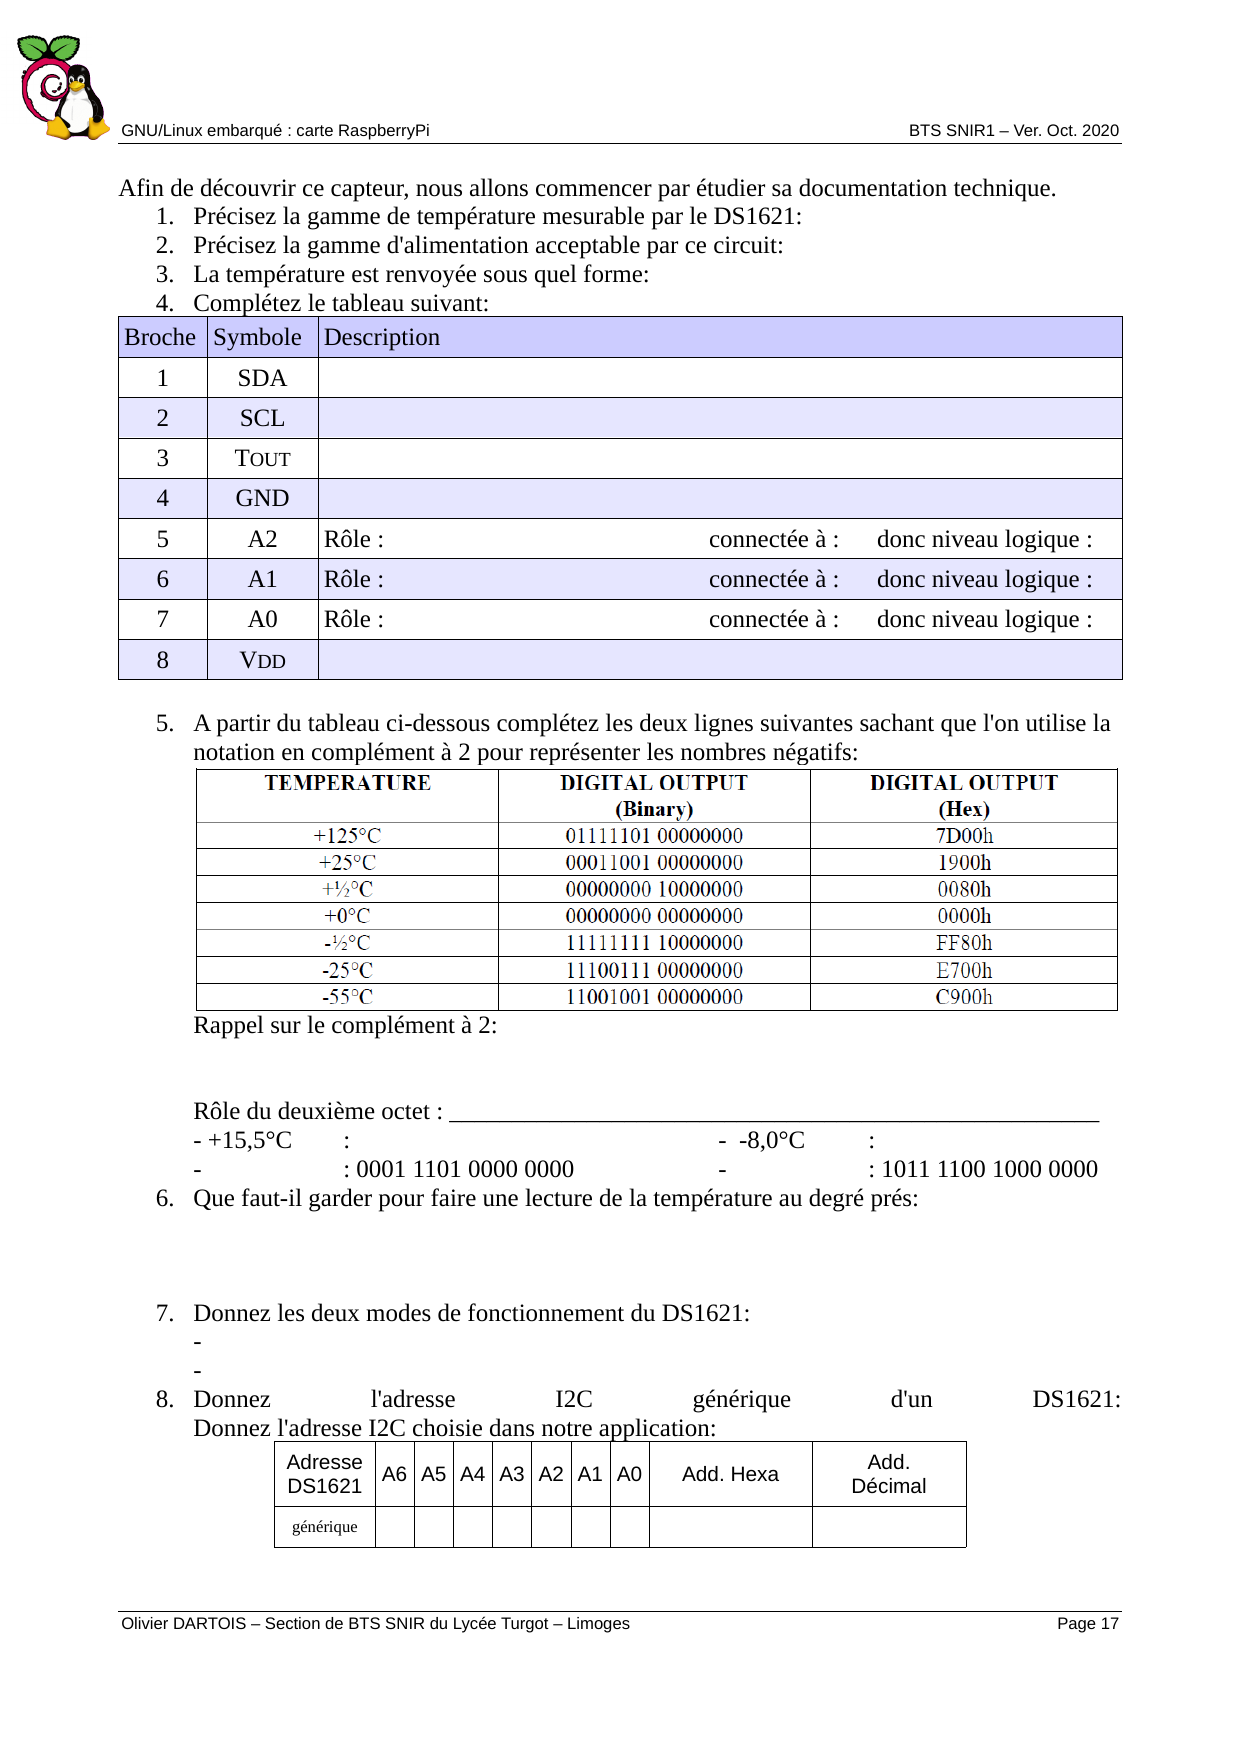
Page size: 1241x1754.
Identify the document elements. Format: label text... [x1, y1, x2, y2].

table_header Add. Décimal [813, 1442, 966, 1506]
table_cell Tout [208, 439, 318, 478]
table_cell [813, 1507, 966, 1547]
table_cell Vdd [208, 640, 318, 679]
table_header A0 [611, 1442, 649, 1506]
table_cell 7 [119, 600, 207, 639]
table_cell [493, 1507, 531, 1547]
table_cell [532, 1507, 571, 1547]
table_cell 4 [119, 479, 207, 518]
table_header Description [319, 317, 1122, 357]
table_cell [319, 439, 1122, 478]
table_header A4 [454, 1442, 492, 1506]
table_cell A1 [208, 559, 318, 599]
table_cell 1 [119, 358, 207, 397]
table_cell Rôle : connectée à : donc niveau logique : [319, 519, 1122, 558]
table_cell générique [275, 1507, 375, 1547]
table_cell 3 [119, 439, 207, 478]
text Afin de découvrir ce capteur, nous allons commencer par étudier sa documentation technique. [118, 173, 1122, 201]
list Donnez les deux modes de fonctionnement du DS1621: - [156, 1298, 1122, 1355]
table_header Add. Hexa [650, 1442, 812, 1506]
table_cell [454, 1507, 492, 1547]
table_cell [650, 1507, 812, 1547]
table_header A1 [572, 1442, 610, 1506]
table_cell SCL [208, 398, 318, 437]
list Complétez le tableau suivant: [156, 288, 1122, 316]
picture [0, 31, 112, 142]
table_cell A0 [208, 600, 318, 639]
table_cell 6 [119, 559, 207, 599]
table_cell SDA [208, 358, 318, 397]
table_header Broche [119, 317, 207, 357]
table_header A3 [493, 1442, 531, 1506]
list Précisez la gamme d'alimentation acceptable par ce circuit: [156, 230, 1122, 259]
list - [156, 1355, 1122, 1384]
table_cell [319, 640, 1122, 679]
list Que faut-il garder pour faire une lecture de la température au degré prés: [156, 1183, 1122, 1298]
table_header A2 [532, 1442, 571, 1506]
list A partir du tableau ci-dessous complétez les deux lignes suivantes sachant que l'on utilise la notation en complément à 2 pour représenter les nombres négatifs: [156, 708, 1122, 766]
table_header A5 [415, 1442, 453, 1506]
table_header Adresse DS1621 [275, 1442, 375, 1506]
table_cell [319, 358, 1122, 397]
table_cell [572, 1507, 610, 1547]
table_header A6 [376, 1442, 414, 1506]
table_cell [376, 1507, 414, 1547]
table_cell [611, 1507, 649, 1547]
list La température est renvoyée sous quel forme: [156, 259, 1122, 288]
table_cell Rôle : connectée à : donc niveau logique : [319, 600, 1122, 639]
table_cell 5 [119, 519, 207, 558]
table_cell [319, 398, 1122, 437]
table_cell Rôle : connectée à : donc niveau logique : [319, 559, 1122, 599]
list Donnez l'adresse I2C générique d'un DS1621: Donnez l'adresse I2C choisie dans notre application: [156, 1384, 1122, 1441]
table_cell 2 [119, 398, 207, 437]
table_cell [319, 479, 1122, 518]
table_header Symbole [208, 317, 318, 357]
table_cell GND [208, 479, 318, 518]
table_cell [415, 1507, 453, 1547]
table_cell A2 [208, 519, 318, 558]
list Rappel sur le complément à 2: Rôle du deuxième octet : ____________________________________________________ - +15,5°C : - -8,0°C : - : 0001 1101 0000 0000 - : 1011 1100 1000 0000 [156, 766, 1122, 1183]
list Précisez la gamme de température mesurable par le DS1621: [156, 201, 1122, 230]
table_cell 8 [119, 640, 207, 679]
